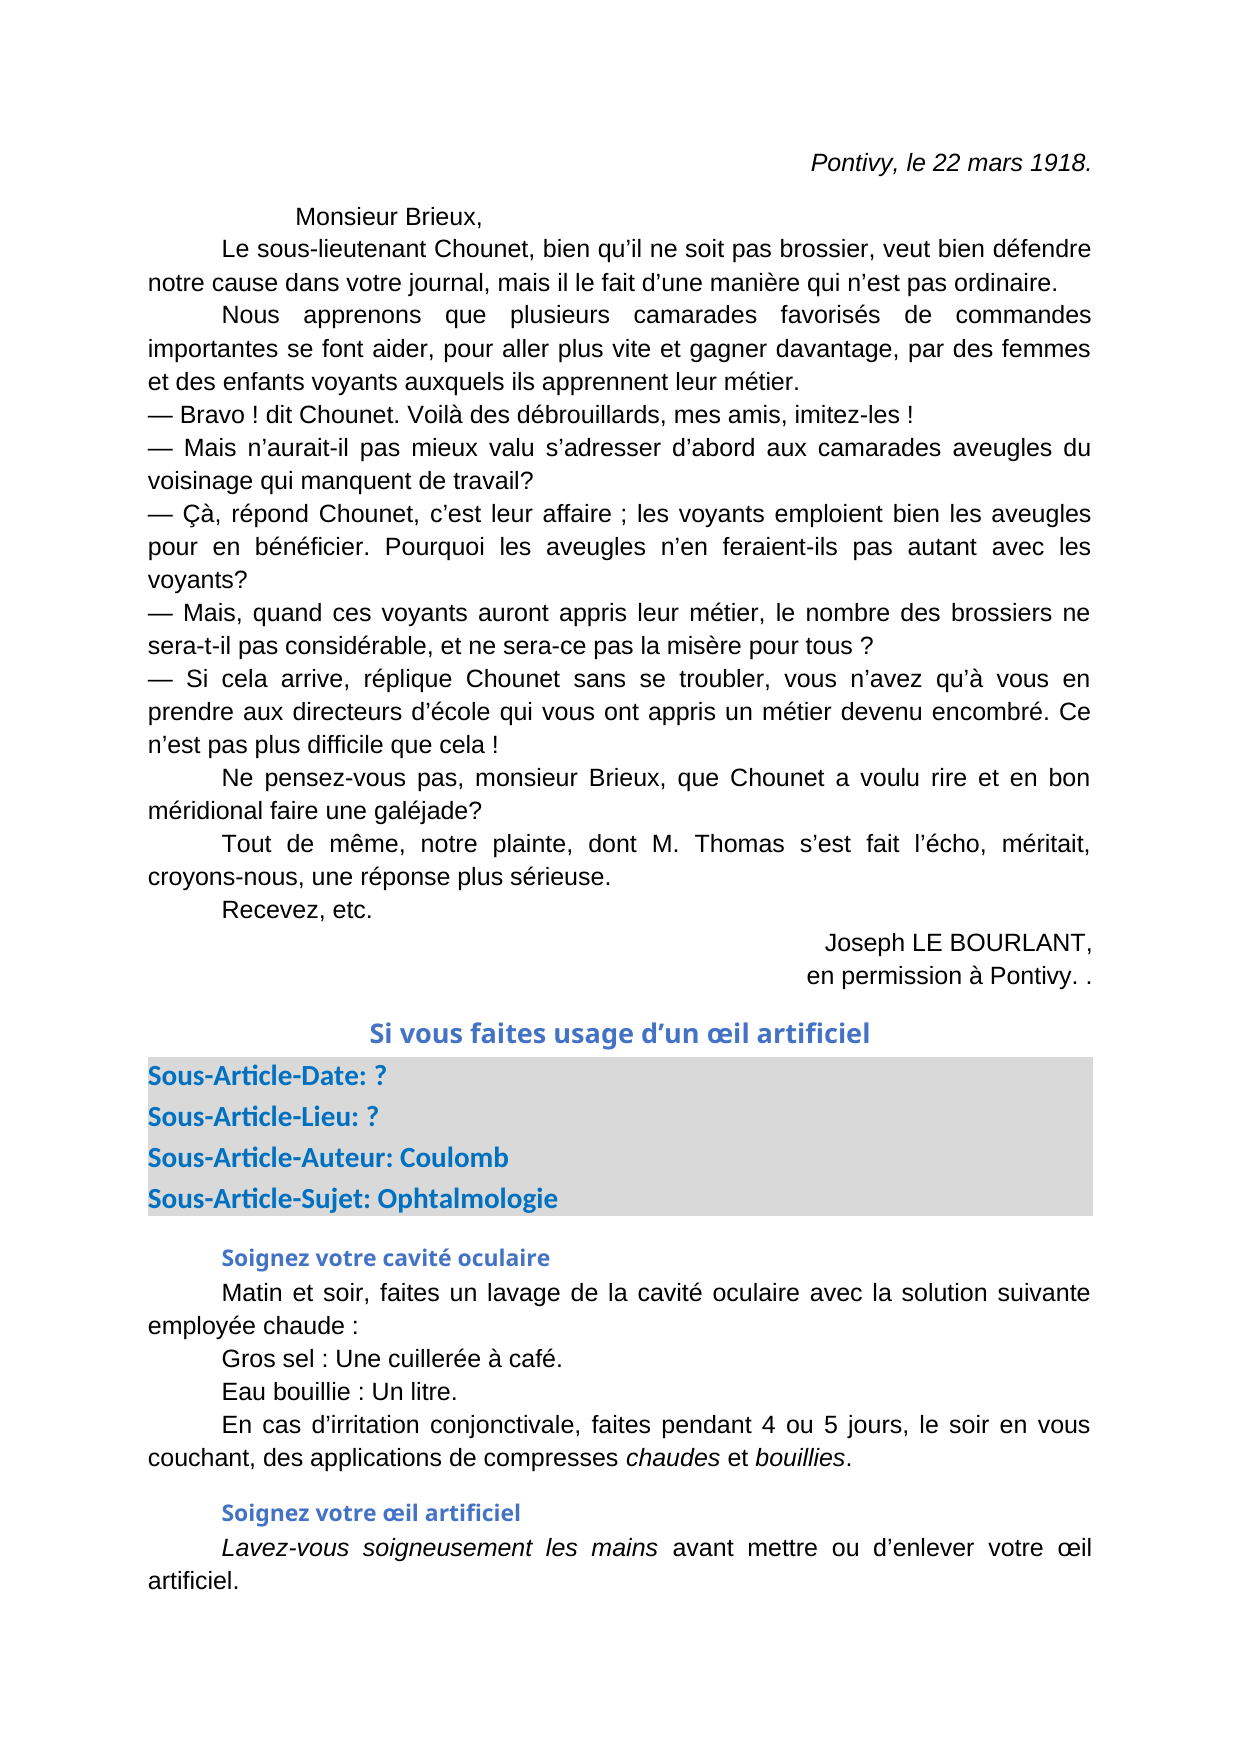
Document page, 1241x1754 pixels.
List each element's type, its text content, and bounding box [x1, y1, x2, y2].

text — Mais n’aurait-il pas mieux valu s’adresser d’abord aux camarades aveugles du voisinage qui manquent de travail? [148, 433, 1093, 494]
text Pontivy, le 22 mars 1918. [148, 148, 1093, 176]
text Sous-Article-Auteur: Coulomb [148, 1139, 1093, 1175]
text — Mais, quand ces voyants auront appris leur métier, le nombre des brossiers ne sera-t-il pas considérable, et ne sera-ce pas la misère pour tous ? [148, 598, 1093, 659]
text Matin et soir, faites un lavage de la cavité oculaire avec la solution suivante employée chaude : [148, 1278, 1093, 1339]
text — Bravo ! dit Chounet. Voilà des débrouillards, mes amis, imitez-les ! [148, 399, 1093, 428]
text Joseph LE BOURLANT, [148, 928, 1093, 957]
subtitle Soignez votre cavité oculaire [148, 1242, 1093, 1273]
text Sous-Article-Lieu: ? [148, 1098, 1093, 1134]
text Eau bouillie : Un litre. [148, 1377, 1093, 1406]
text en permission à Pontivy. . [148, 961, 1093, 990]
text Gros sel : Une cuillerée à café. [148, 1344, 1093, 1372]
text Ne pensez-vous pas, monsieur Brieux, que Chounet a voulu rire et en bon méridional faire une galéjade? [148, 763, 1093, 824]
text Sous-Article-Date: ? [148, 1057, 1093, 1093]
text Tout de même, notre plainte, dont M. Thomas s’est fait l’écho, méritait, croyons-nous, une réponse plus sérieuse. [148, 829, 1093, 891]
text — Si cela arrive, réplique Chounet sans se troubler, vous n’avez qu’à vous en prendre aux directeurs d’école qui vous ont appris un métier devenu encombré. Ce n’est pas plus difficile que cela ! [148, 664, 1093, 758]
subtitle Si vous faites usage d’un œil artificiel [148, 1015, 1093, 1052]
text Sous-Article-Sujet: Ophtalmologie [148, 1180, 1093, 1216]
text Nous apprenons que plusieurs camarades favorisés de commandes importantes se font aider, pour aller plus vite et gagner davantage, par des femmes et des enfants voyants auxquels ils apprennent leur métier. [148, 301, 1093, 395]
text Lavez-vous soigneusement les mains avant mettre ou d’enlever votre œil artificiel. [148, 1533, 1093, 1594]
text Monsieur Brieux, [221, 201, 1093, 230]
text En cas d’irritation conjonctivale, faites pendant 4 ou 5 jours, le soir en vous couchant, des applications de compresses chaudes et bouillies. [148, 1410, 1093, 1472]
text Le sous-lieutenant Chounet, bien qu’il ne soit pas brossier, veut bien défendre notre cause dans votre journal, mais il le fait d’une manière qui n’est pas ordinaire. [148, 234, 1093, 296]
text Recevez, etc. [148, 895, 1093, 924]
text — Çà, répond Chounet, c’est leur affaire ; les voyants emploient bien les aveugles pour en bénéficier. Pourquoi les aveugles n’en feraient-ils pas autant avec les voyants? [148, 499, 1093, 593]
subtitle Soignez votre œil artificiel [148, 1497, 1093, 1528]
